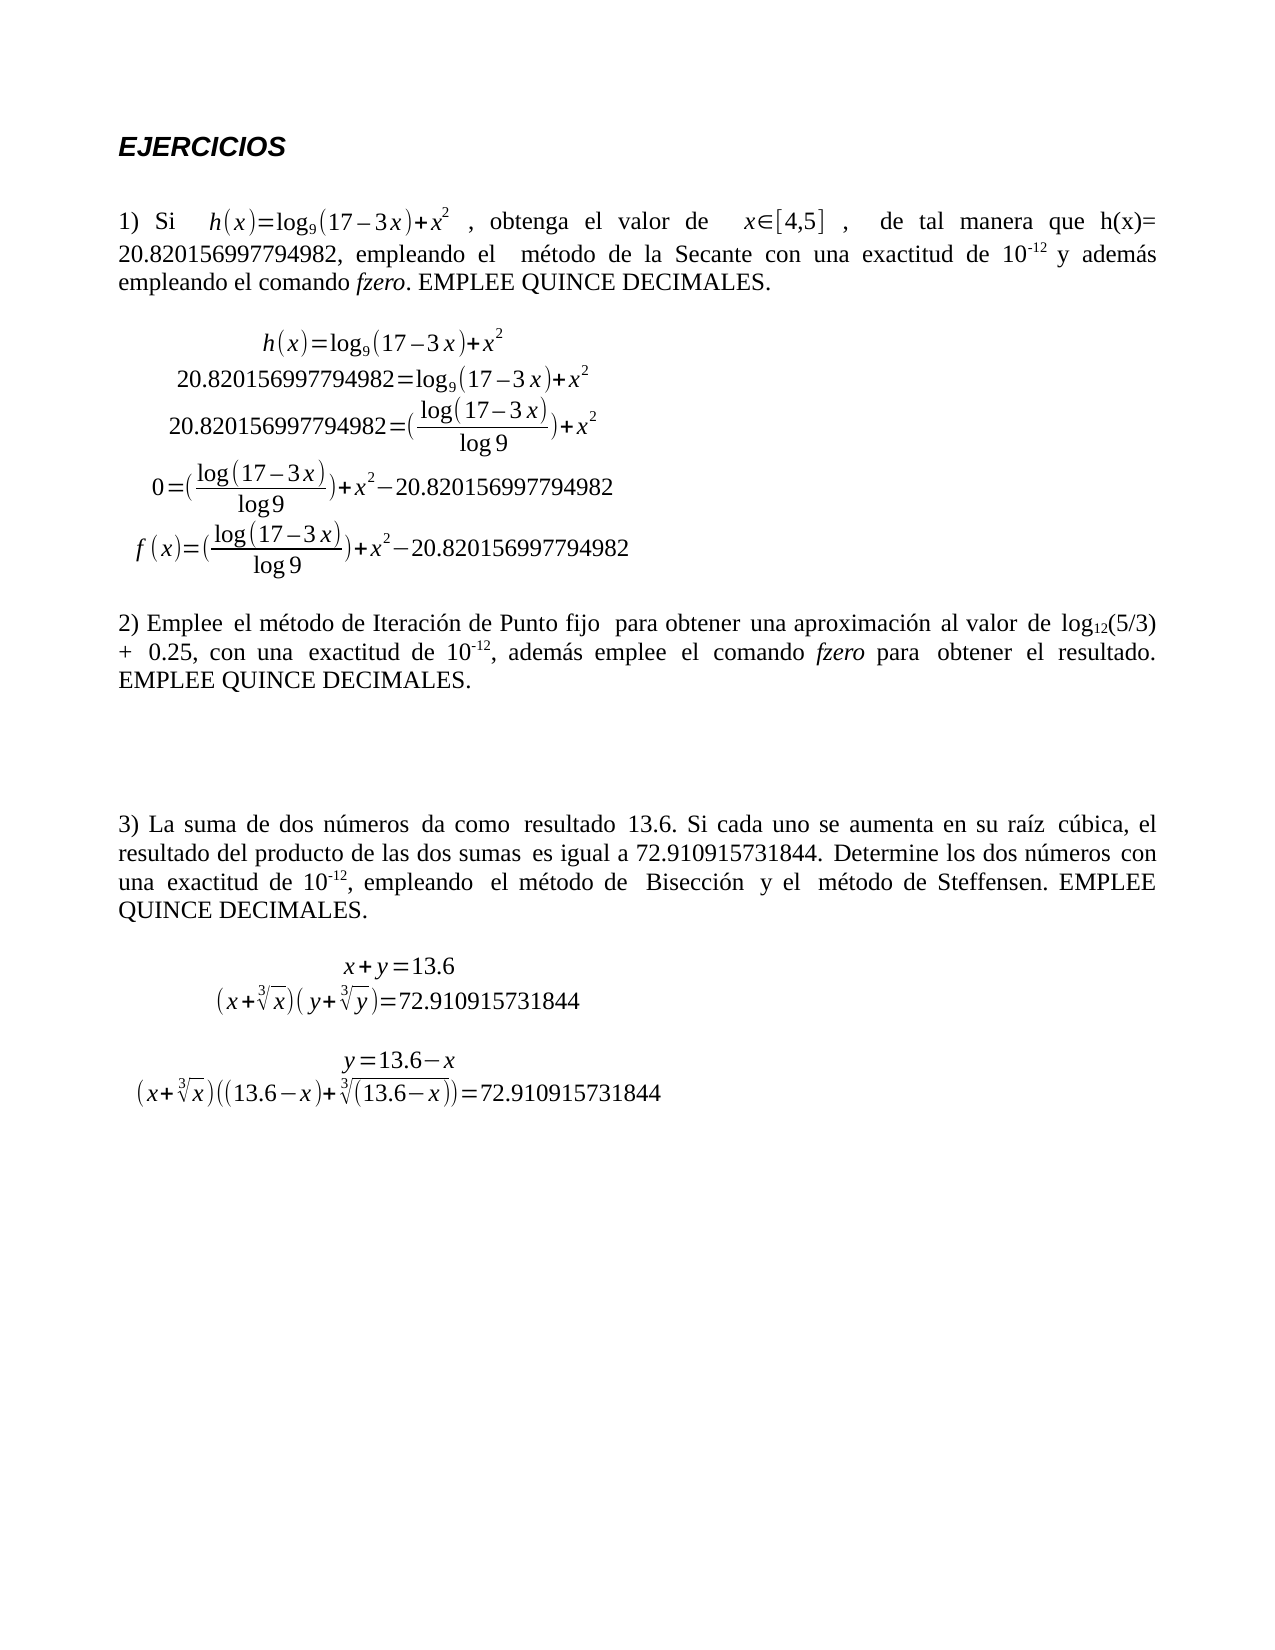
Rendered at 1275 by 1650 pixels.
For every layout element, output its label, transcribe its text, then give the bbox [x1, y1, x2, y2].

text 1) Si , obtenga el valor de , de tal manera que h(x)= 20.820156997794982, empleando el método de la Secante con una exactitud de 10-12 y además empleando el comando fzero. EMPLEE QUINCE DECIMALES. [118, 204, 1157, 296]
subtitle EJERCICIOS [118, 131, 1157, 162]
text 3) La suma de dos números da como resultado 13.6. Si cada uno se aumenta en su raíz cúbica, el resultado del producto de las dos sumas es igual a 72.910915731844. Determine los dos números con una exactitud de 10-12, empleando el método de Bisección y el método de Steffensen. EMPLEE QUINCE DECIMALES. [118, 809, 1157, 924]
text 2) Emplee el método de Iteración de Punto fijo para obtener una aproximación al valor de log12(5/3) + 0.25, con una exactitud de 10-12, además emplee el comando fzero para obtener el resultado. EMPLEE QUINCE DECIMALES. [118, 608, 1157, 694]
